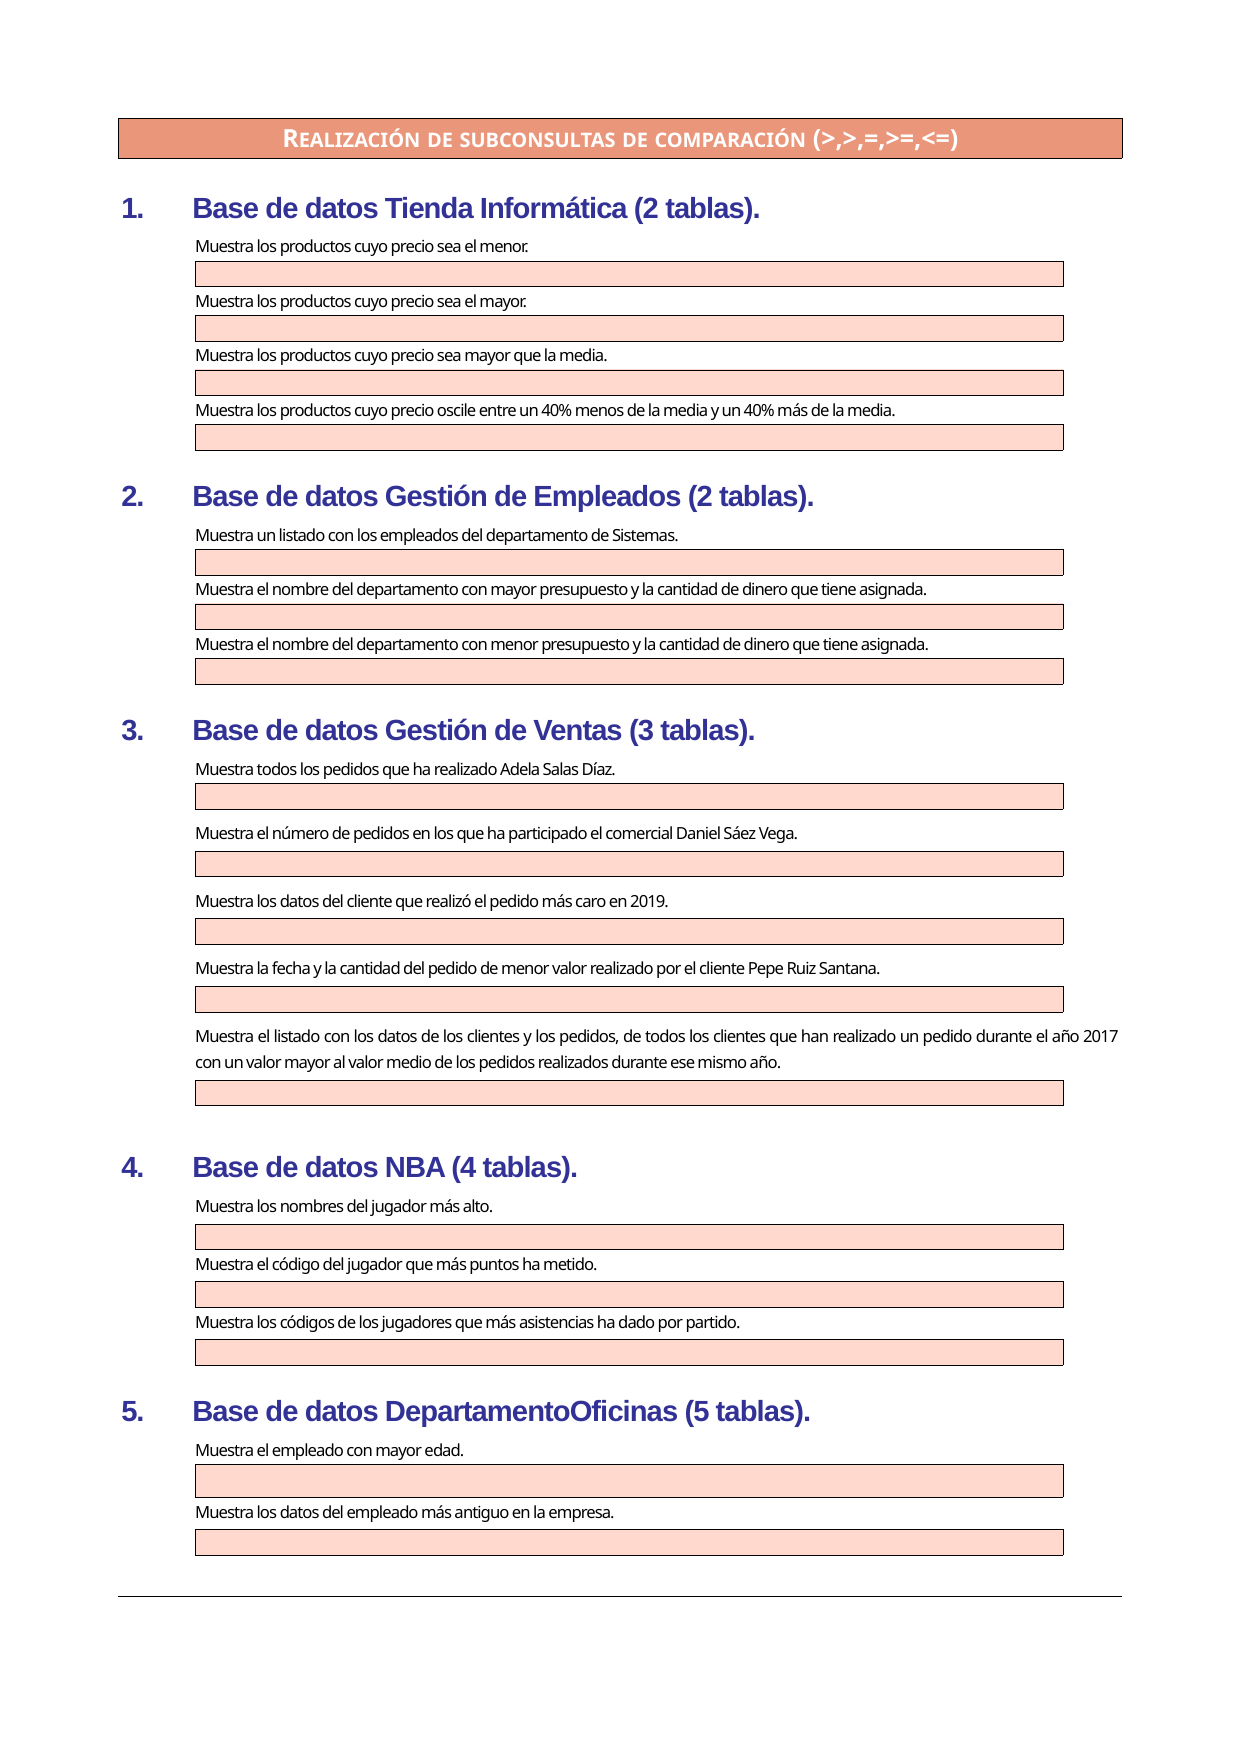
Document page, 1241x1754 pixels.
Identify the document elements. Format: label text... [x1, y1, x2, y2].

text Muestra la fecha y la cantidad del pedido de menor valor realizado por el cliente Pepe Ruiz Santana. [192, 954, 1122, 983]
text Muestra el listado con los datos de los clientes y los pedidos, de todos los clientes que han realizado un pedido durante el año 2017 con un valor mayor al valor medio de los pedidos realizados durante ese mismo año. [192, 1022, 1122, 1076]
text Muestra los productos cuyo precio sea el menor. [192, 232, 1122, 261]
text 1. Base de datos Tienda Informática (2 tablas). [118, 188, 1122, 227]
text Muestra los datos del empleado más antiguo en la empresa. [192, 1497, 1122, 1526]
text Muestra el nombre del departamento con mayor presupuesto y la cantidad de dinero que tiene asignada. [192, 575, 1122, 603]
text Muestra los códigos de los jugadores que más asistencias ha dado por partido. [192, 1307, 1122, 1336]
text Muestra un listado con los empleados del departamento de Sistemas. [192, 520, 1122, 549]
text Muestra los nombres del jugador más alto. [192, 1192, 1122, 1220]
text Muestra el código del jugador que más puntos ha metido. [192, 1249, 1122, 1278]
text Muestra los productos cuyo precio oscile entre un 40% menos de la media y un 40% más de la media. [192, 396, 1122, 424]
text 3. Base de datos Gestión de Ventas (3 tablas). [118, 710, 1122, 749]
text 4. Base de datos NBA (4 tablas). [118, 1147, 1122, 1187]
text Muestra todos los pedidos que ha realizado Adela Salas Díaz. [192, 754, 1122, 783]
text Muestra los productos cuyo precio sea mayor que la media. [192, 341, 1122, 369]
text 2. Base de datos Gestión de Empleados (2 tablas). [118, 476, 1122, 515]
text 5. Base de datos DepartamentoOficinas (5 tablas). [118, 1391, 1122, 1431]
text Muestra los datos del cliente que realizó el pedido más caro en 2019. [192, 886, 1122, 915]
text Muestra el empleado con mayor edad. [192, 1436, 1122, 1464]
text Muestra el número de pedidos en los que ha participado el comercial Daniel Sáez Vega. [192, 819, 1122, 847]
text Muestra el nombre del departamento con menor presupuesto y la cantidad de dinero que tiene asignada. [192, 629, 1122, 658]
text Muestra los productos cuyo precio sea el mayor. [192, 287, 1122, 315]
